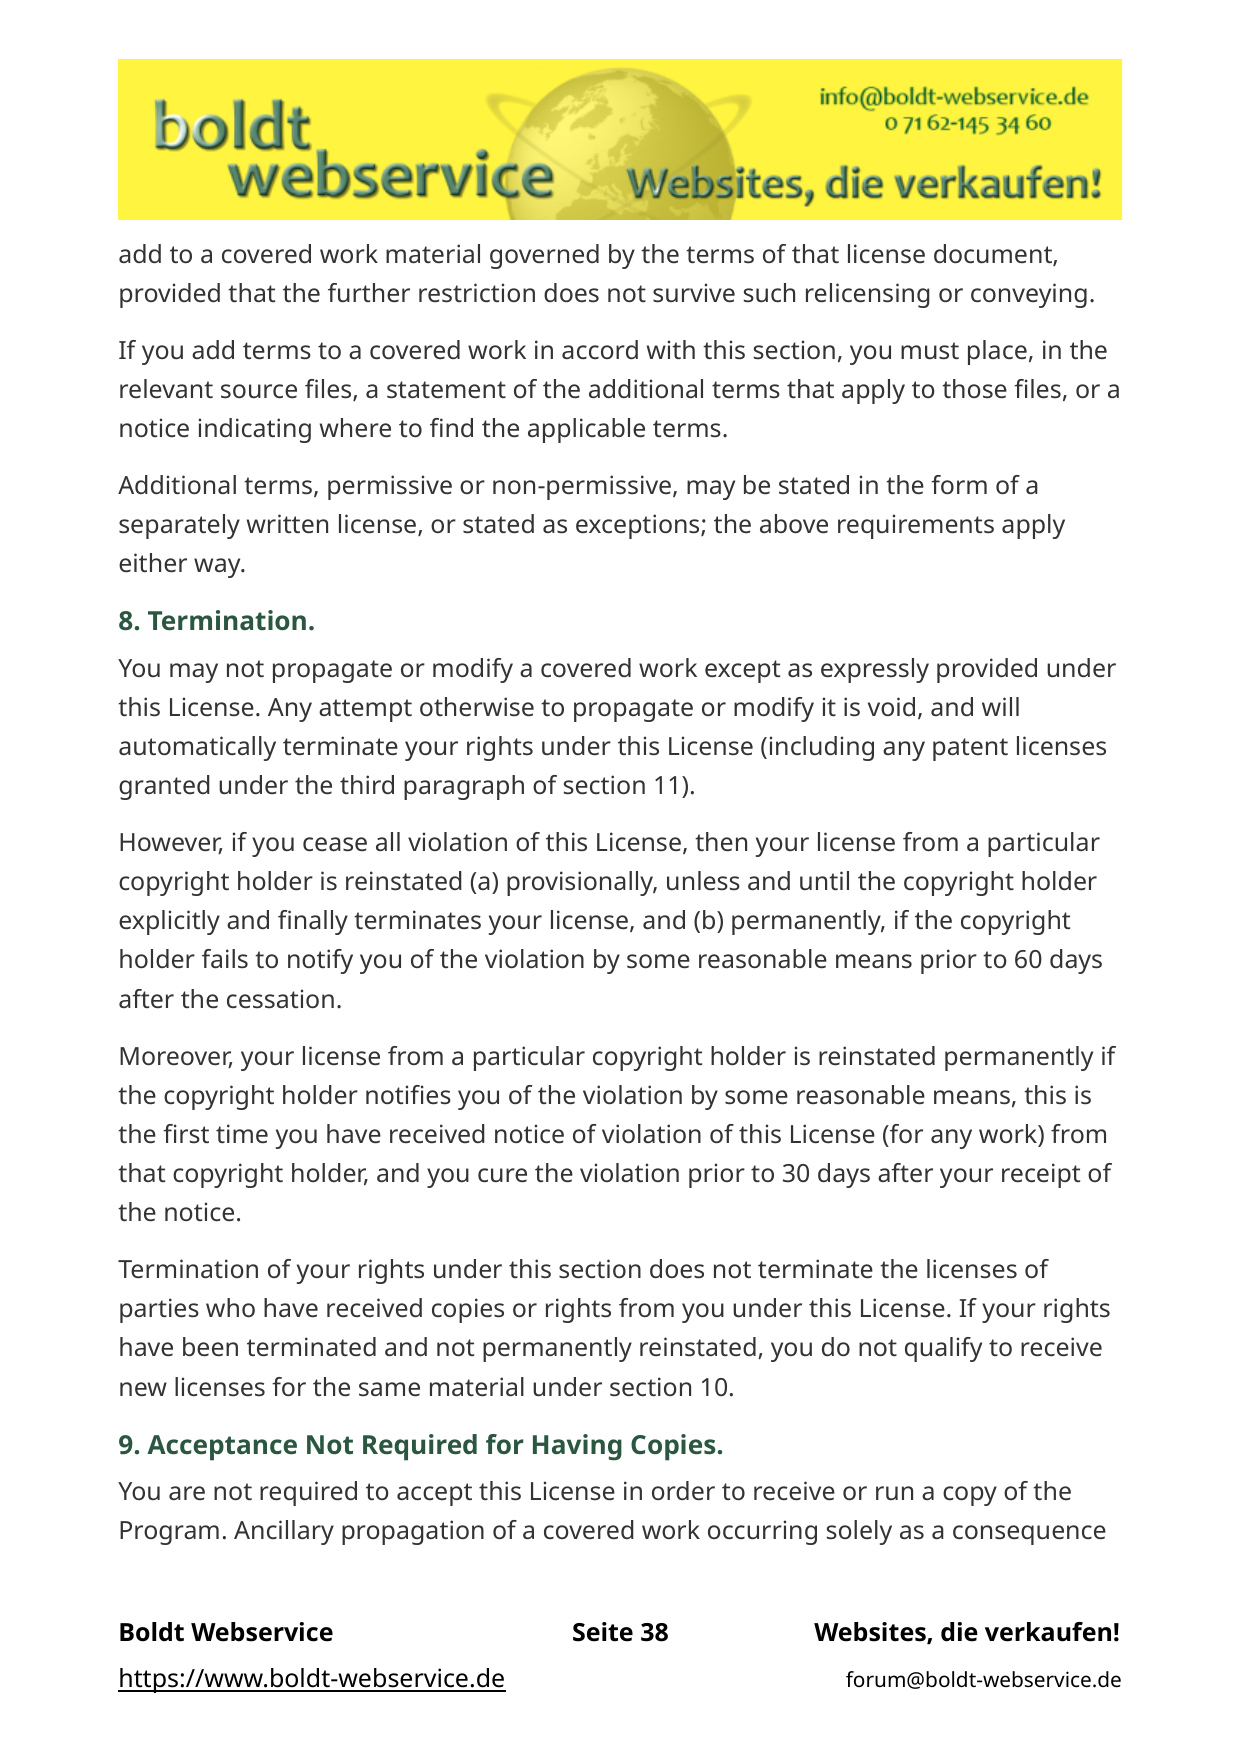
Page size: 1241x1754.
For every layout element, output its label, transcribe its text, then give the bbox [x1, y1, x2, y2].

subtitle 9. Acceptance Not Required for Having Copies. [118, 1426, 1122, 1462]
text Moreover, your license from a particular copyright holder is reinstated permanently if the copyright holder notifies you of the violation by some reasonable means, this is the first time you have received notice of violation of this License (for any work) from that copyright holder, and you cure the violation prior to 30 days after your receipt of the notice. [118, 1038, 1122, 1229]
picture [118, 59, 1123, 220]
text You are not required to accept this License in order to receive or run a copy of the Program. Ancillary propagation of a covered work occurring solely as a consequence [118, 1473, 1122, 1547]
text You may not propagate or modify a covered work except as expressly provided under this License. Any attempt otherwise to propagate or modify it is void, and will automatically terminate your rights under this License (including any patent licenses granted under the third paragraph of section 11). [118, 650, 1122, 802]
text add to a covered work material governed by the terms of that license document, provided that the further restriction does not survive such relicensing or conveying. [118, 236, 1122, 309]
text Termination of your rights under this section does not terminate the licenses of parties who have received copies or rights from you under this License. If your rights have been terminated and not permanently reinstated, you do not qualify to receive new licenses for the same material under section 10. [118, 1252, 1122, 1403]
text However, if you cease all violation of this License, then your license from a particular copyright holder is reinstated (a) provisionally, unless and until the copyright holder explicitly and finally terminates your license, and (b) permanently, if the copyright holder fails to notify you of the violation by some reasonable means prior to 60 days after the cessation. [118, 824, 1122, 1015]
text If you add terms to a covered work in accord with this section, you must place, in the relevant source files, a statement of the additional terms that apply to those files, or a notice indicating where to find the applicable terms. [118, 332, 1122, 445]
text Additional terms, permissive or non-permissive, may be stated in the form of a separately written license, or stated as exceptions; the above requirements apply either way. [118, 467, 1122, 580]
subtitle 8. Termination. [118, 603, 1122, 638]
